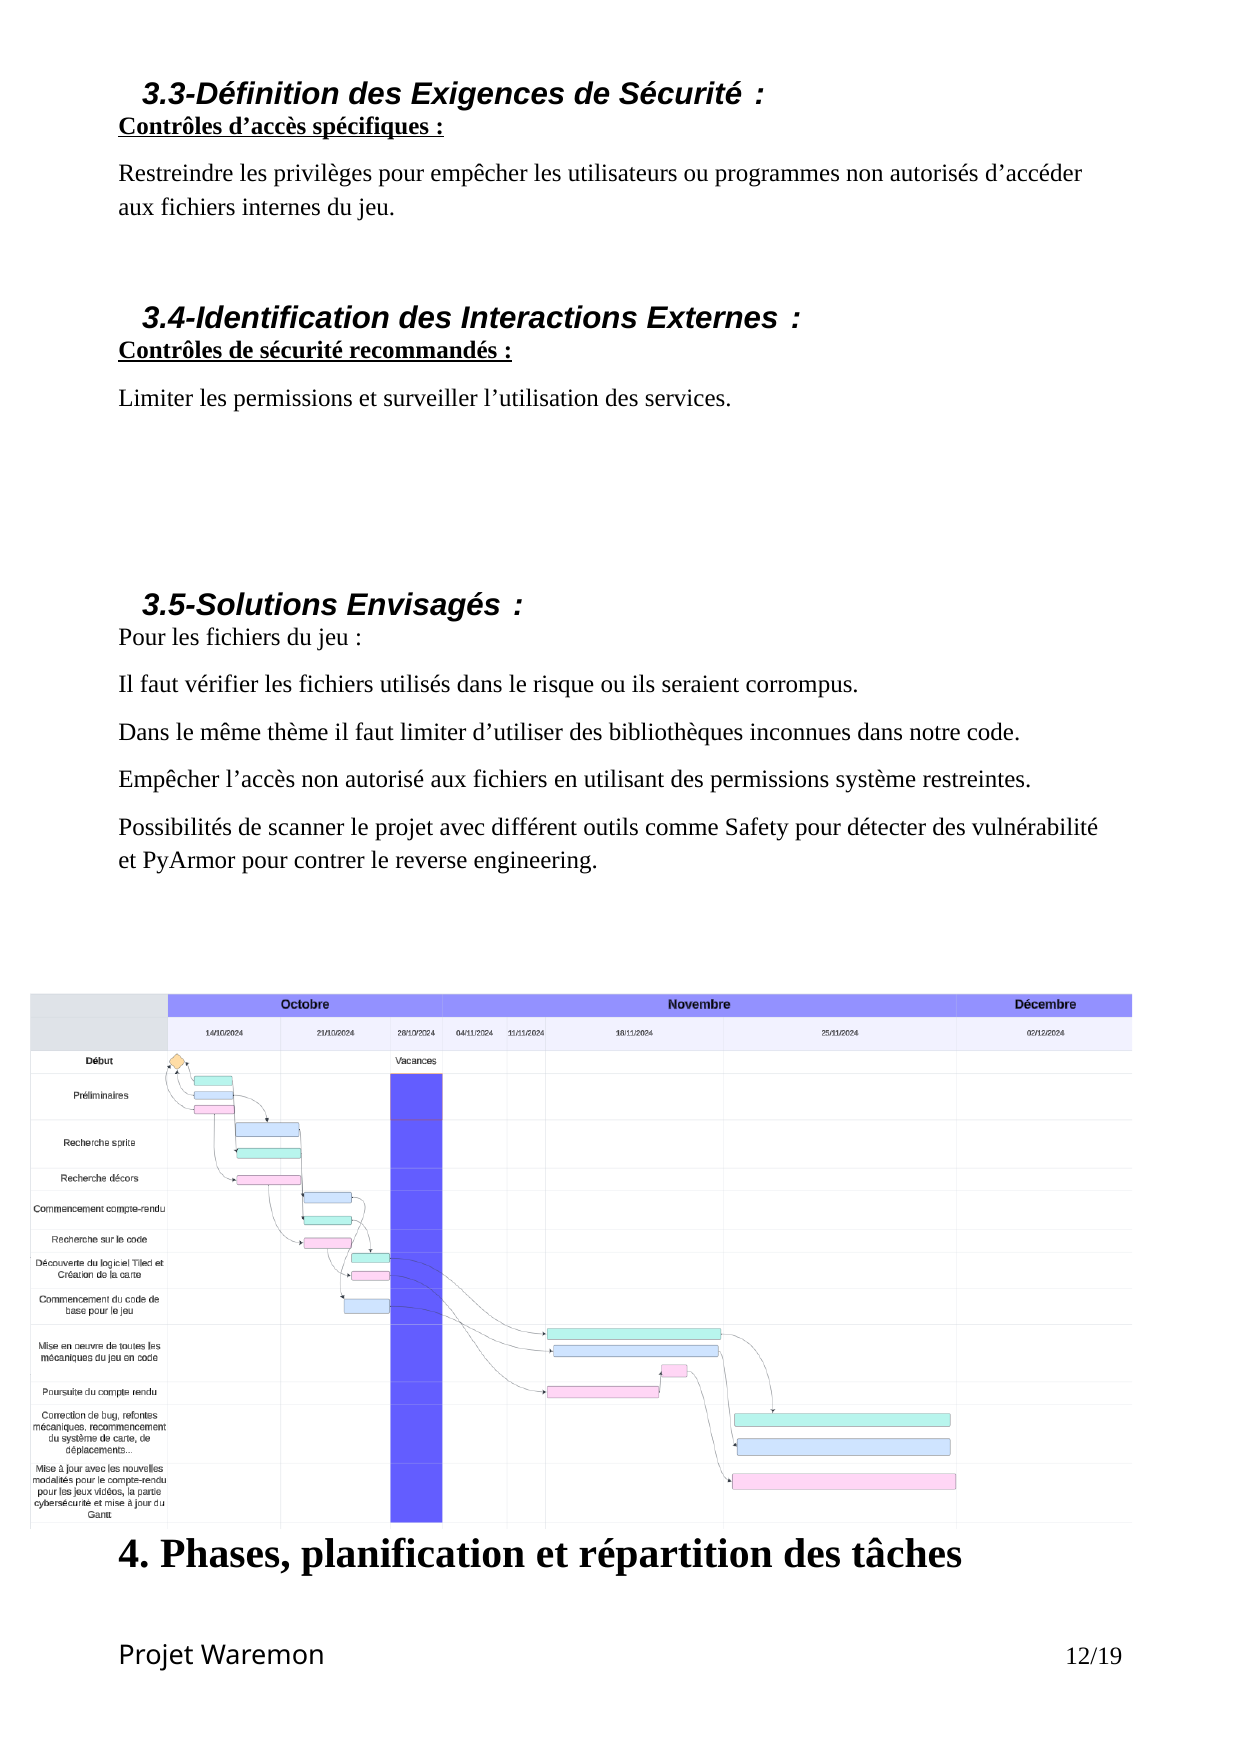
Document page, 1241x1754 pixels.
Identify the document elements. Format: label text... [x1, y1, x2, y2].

text Pour les fichiers du jeu : [118, 622, 1122, 650]
text Contrôles de sécurité recommandés : [118, 335, 1122, 364]
subtitle 4. Phases, planification et répartition des tâches [118, 1529, 1122, 1576]
text Il faut vérifier les fichiers utilisés dans le risque ou ils seraient corrompus. [118, 669, 1122, 698]
subtitle 3.5-Solutions Envisagés : [142, 586, 1122, 622]
subtitle 3.3-Définition des Exigences de Sécurité : [142, 75, 1122, 111]
text Possibilités de scanner le projet avec différent outils comme Safety pour détecter des vulnérabilité et PyArmor pour contrer le reverse engineering. [118, 812, 1122, 874]
text Restreindre les privilèges pour empêcher les utilisateurs ou programmes non autorisés d’accéder aux fichiers internes du jeu. [118, 158, 1122, 220]
picture [30, 993, 1133, 1529]
subtitle 3.4-Identification des Interactions Externes : [142, 299, 1122, 335]
text Contrôles d’accès spécifiques : [118, 111, 1122, 140]
text Limiter les permissions et surveiller l’utilisation des services. [118, 383, 1122, 412]
text Empêcher l’accès non autorisé aux fichiers en utilisant des permissions système restreintes. [118, 764, 1122, 793]
subtitle [118, 955, 1122, 993]
text Dans le même thème il faut limiter d’utiliser des bibliothèques inconnues dans notre code. [118, 717, 1122, 746]
